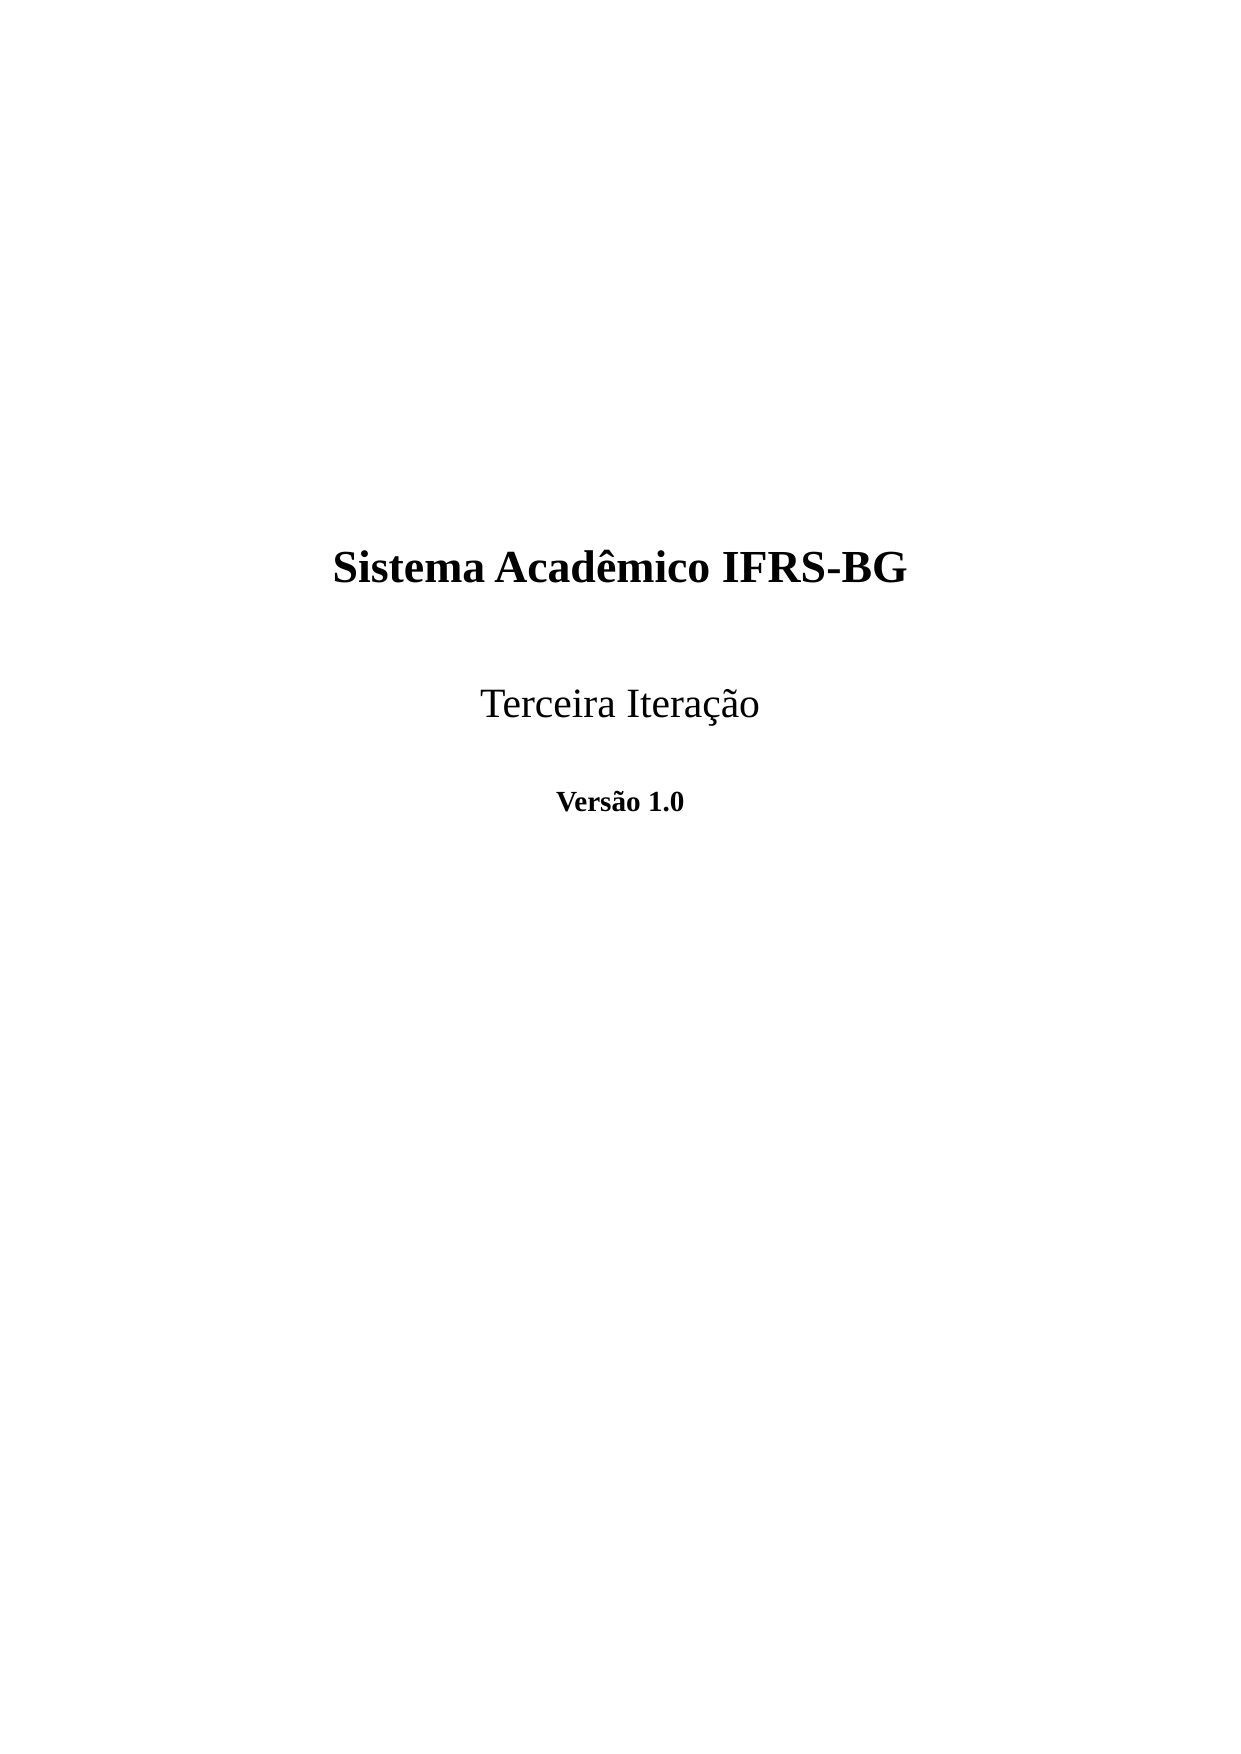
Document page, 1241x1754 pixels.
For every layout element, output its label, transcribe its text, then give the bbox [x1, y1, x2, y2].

text Versão 1.0 [118, 784, 1122, 818]
text Terceira Iteração [118, 679, 1122, 727]
text Sistema Acadêmico IFRS-BG [118, 540, 1122, 592]
